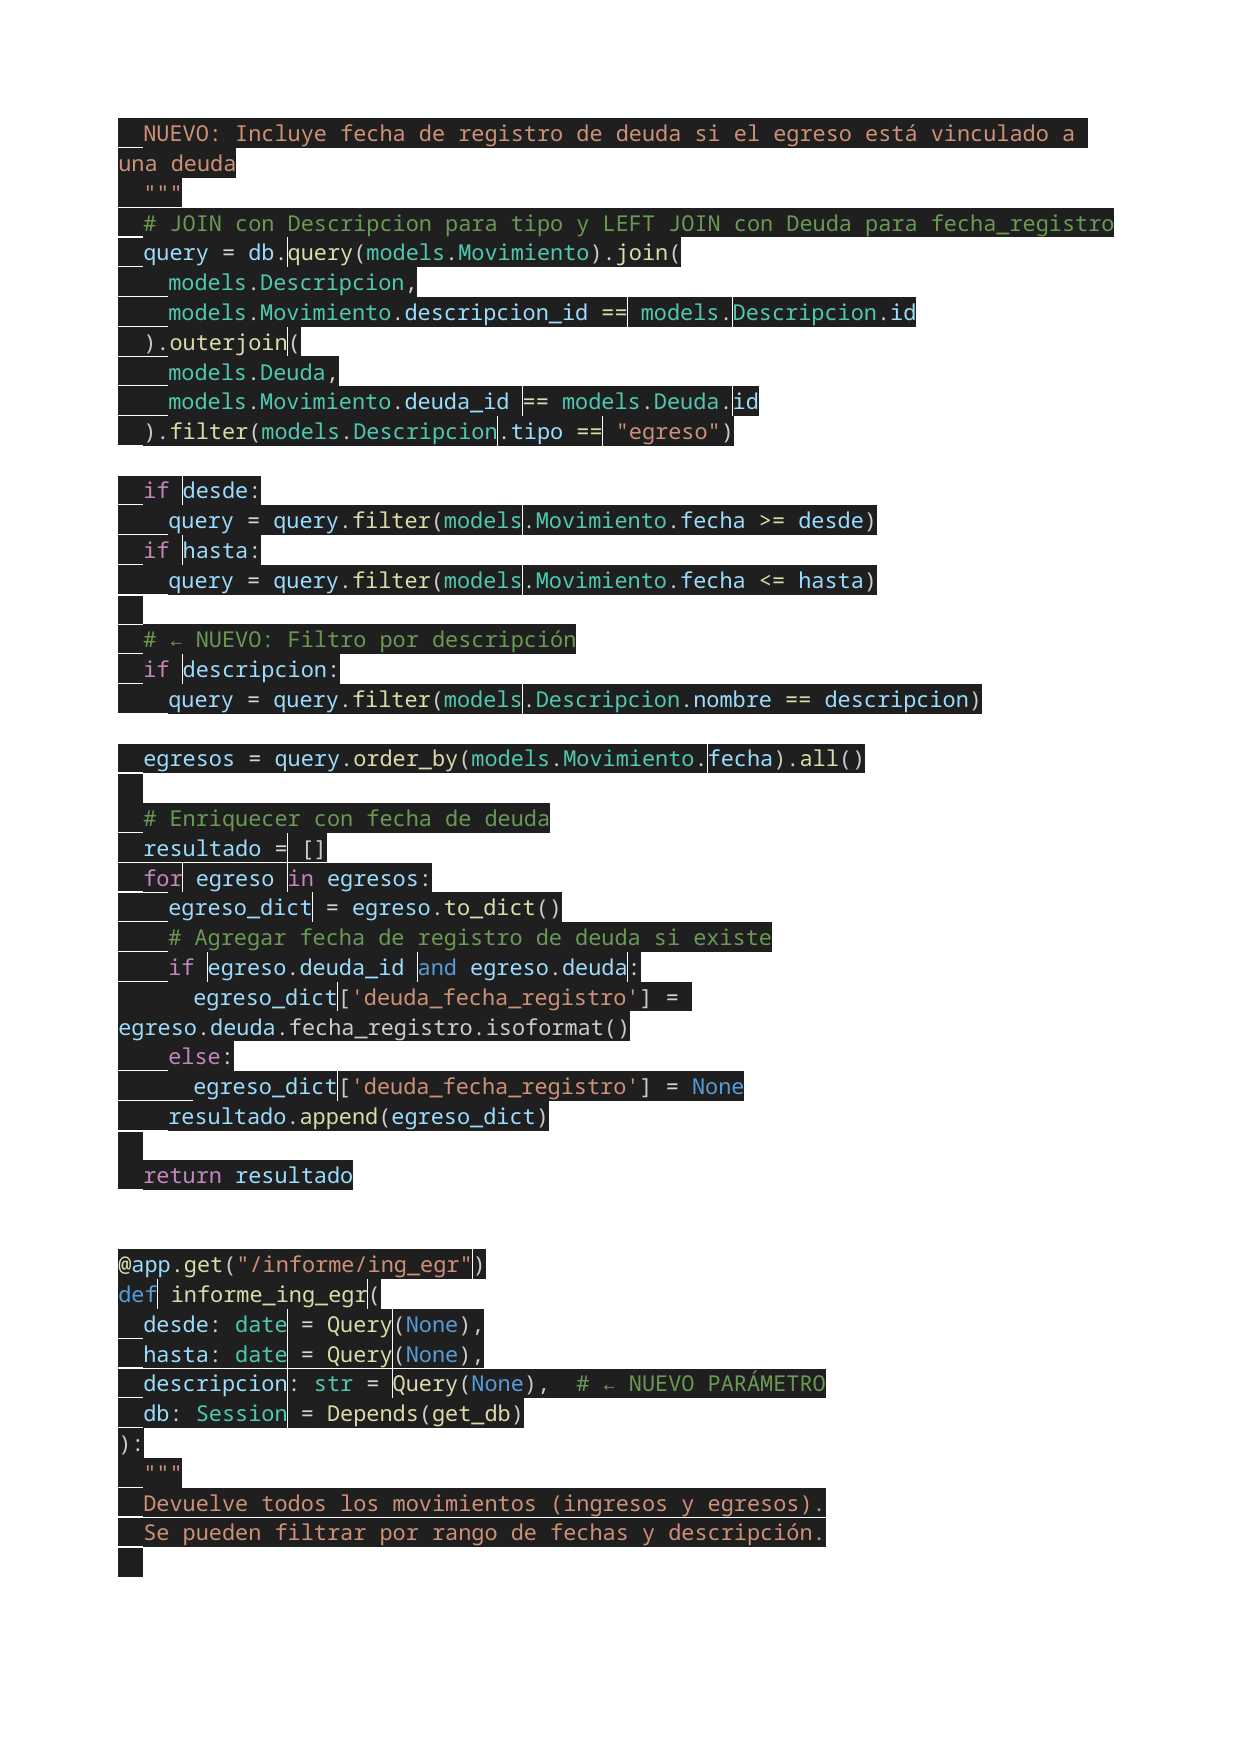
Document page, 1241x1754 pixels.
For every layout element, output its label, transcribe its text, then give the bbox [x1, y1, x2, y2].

text # Enriquecer con fecha de deuda [118, 803, 1122, 833]
text return resultado [118, 1160, 1122, 1190]
text ).filter(models.Descripcion.tipo == "egreso") [118, 416, 1122, 446]
text if desde: [118, 476, 1122, 505]
text if descripcion: [118, 654, 1122, 684]
text if egreso.deuda_id and egreso.deuda: [118, 952, 1122, 982]
text resultado.append(egreso_dict) [118, 1101, 1122, 1131]
text ): [118, 1428, 1122, 1458]
text query = query.filter(models.Descripcion.nombre == descripcion) [118, 684, 1122, 714]
text models.Movimiento.descripcion_id == models.Descripcion.id [118, 297, 1122, 327]
text resultado = [] [118, 833, 1122, 862]
text ).outerjoin( [118, 327, 1122, 356]
text query = query.filter(models.Movimiento.fecha <= hasta) [118, 565, 1122, 595]
text models.Descripcion, [118, 267, 1122, 297]
text Devuelve todos los movimientos (ingresos y egresos). [118, 1488, 1122, 1517]
text Se pueden filtrar por rango de fechas y descripción. [118, 1517, 1122, 1547]
text def informe_ing_egr( [118, 1279, 1122, 1309]
text else: [118, 1041, 1122, 1071]
text models.Deuda, [118, 356, 1122, 386]
text @app.get("/informe/ing_egr") [118, 1249, 1122, 1279]
text # Agregar fecha de registro de deuda si existe [118, 922, 1122, 952]
text descripcion: str = Query(None), # ← NUEVO PARÁMETRO [118, 1368, 1122, 1398]
text db: Session = Depends(get_db) [118, 1398, 1122, 1428]
text query = db.query(models.Movimiento).join( [118, 237, 1122, 267]
text models.Movimiento.deuda_id == models.Deuda.id [118, 386, 1122, 416]
text egreso_dict['deuda_fecha_registro'] = egreso.deuda.fecha_registro.isoformat() [118, 982, 1122, 1041]
text # ← NUEVO: Filtro por descripción [118, 624, 1122, 654]
text desde: date = Query(None), [118, 1309, 1122, 1339]
text """ [118, 1458, 1122, 1488]
text for egreso in egresos: [118, 862, 1122, 892]
text hasta: date = Query(None), [118, 1339, 1122, 1368]
text egreso_dict['deuda_fecha_registro'] = None [118, 1071, 1122, 1101]
text """ [118, 178, 1122, 207]
text # JOIN con Descripcion para tipo y LEFT JOIN con Deuda para fecha_registro [118, 207, 1122, 237]
text NUEVO: Incluye fecha de registro de deuda si el egreso está vinculado a una deuda [118, 118, 1122, 178]
text if hasta: [118, 535, 1122, 565]
text query = query.filter(models.Movimiento.fecha >= desde) [118, 505, 1122, 535]
text egresos = query.order_by(models.Movimiento.fecha).all() [118, 743, 1122, 773]
text egreso_dict = egreso.to_dict() [118, 892, 1122, 922]
